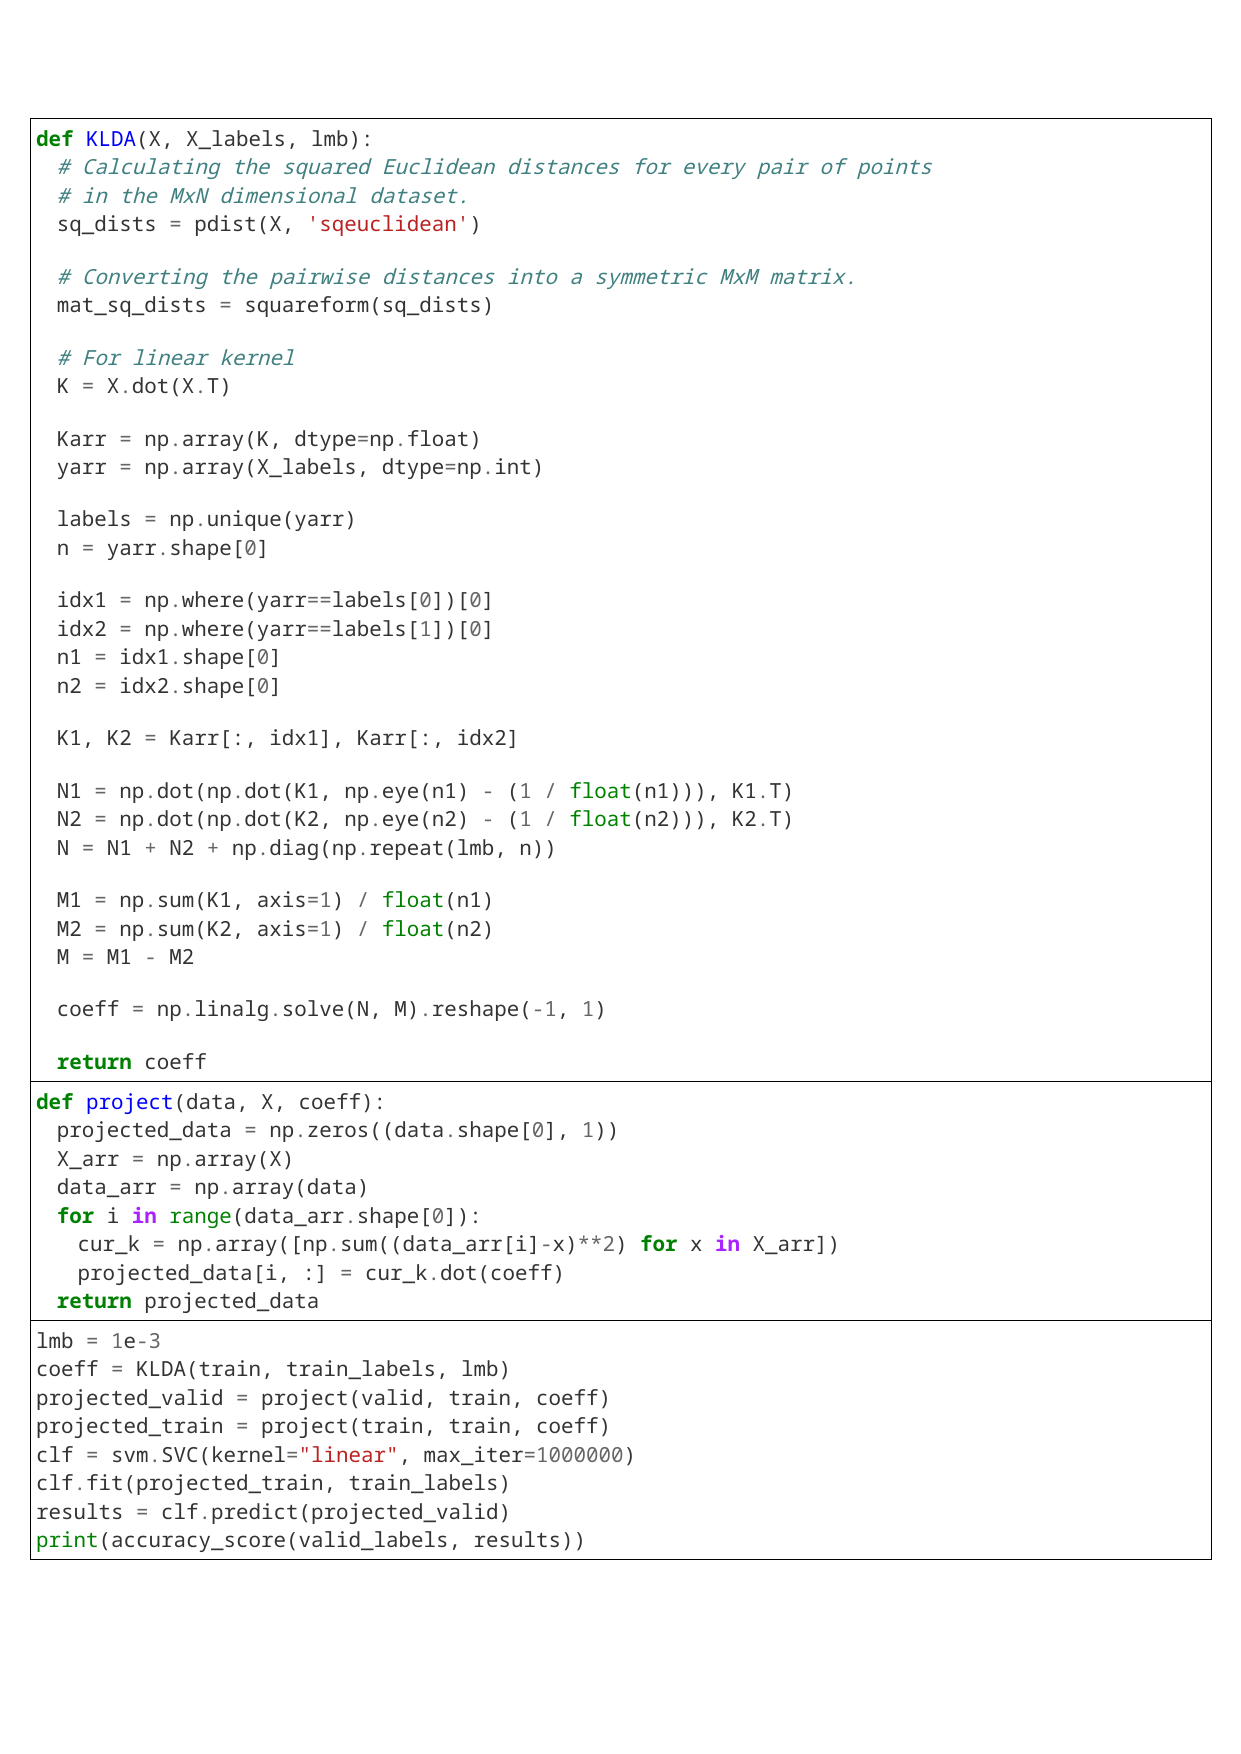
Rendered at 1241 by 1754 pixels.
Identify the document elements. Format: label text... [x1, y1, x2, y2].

table_cell def KLDA(X, X_labels, lmb): # Calculating the squared Euclidean distances for every pair of points # in the MxN dimensional dataset. sq_dists = pdist(X, 'sqeuclidean') # Converting the pairwise distances into a symmetric MxM matrix. mat_sq_dists = squareform(sq_dists) # For linear kernel K = X.dot(X.T) Karr = np.array(K, dtype=np.float) yarr = np.array(X_labels, dtype=np.int) labels = np.unique(yarr) n = yarr.shape[0] idx1 = np.where(yarr==labels[0])[0] idx2 = np.where(yarr==labels[1])[0] n1 = idx1.shape[0] n2 = idx2.shape[0] K1, K2 = Karr[:, idx1], Karr[:, idx2] N1 = np.dot(np.dot(K1, np.eye(n1) - (1 / float(n1))), K1.T) N2 = np.dot(np.dot(K2, np.eye(n2) - (1 / float(n2))), K2.T) N = N1 + N2 + np.diag(np.repeat(lmb, n)) M1 = np.sum(K1, axis=1) / float(n1) M2 = np.sum(K2, axis=1) / float(n2) M = M1 - M2 coeff = np.linalg.solve(N, M).reshape(-1, 1) return coeff [31, 119, 1211, 1081]
table_cell def project(data, X, coeff): projected_data = np.zeros((data.shape[0], 1)) X_arr = np.array(X) data_arr = np.array(data) for i in range(data_arr.shape[0]): cur_k = np.array([np.sum((data_arr[i]-x)**2) for x in X_arr]) projected_data[i, :] = cur_k.dot(coeff) return projected_data [31, 1082, 1211, 1320]
table_cell lmb = 1e-3 coeff = KLDA(train, train_labels, lmb) projected_valid = project(valid, train, coeff) projected_train = project(train, train, coeff) clf = svm.SVC(kernel="linear", max_iter=1000000) clf.fit(projected_train, train_labels) results = clf.predict(projected_valid) print(accuracy_score(valid_labels, results)) [31, 1321, 1211, 1559]
